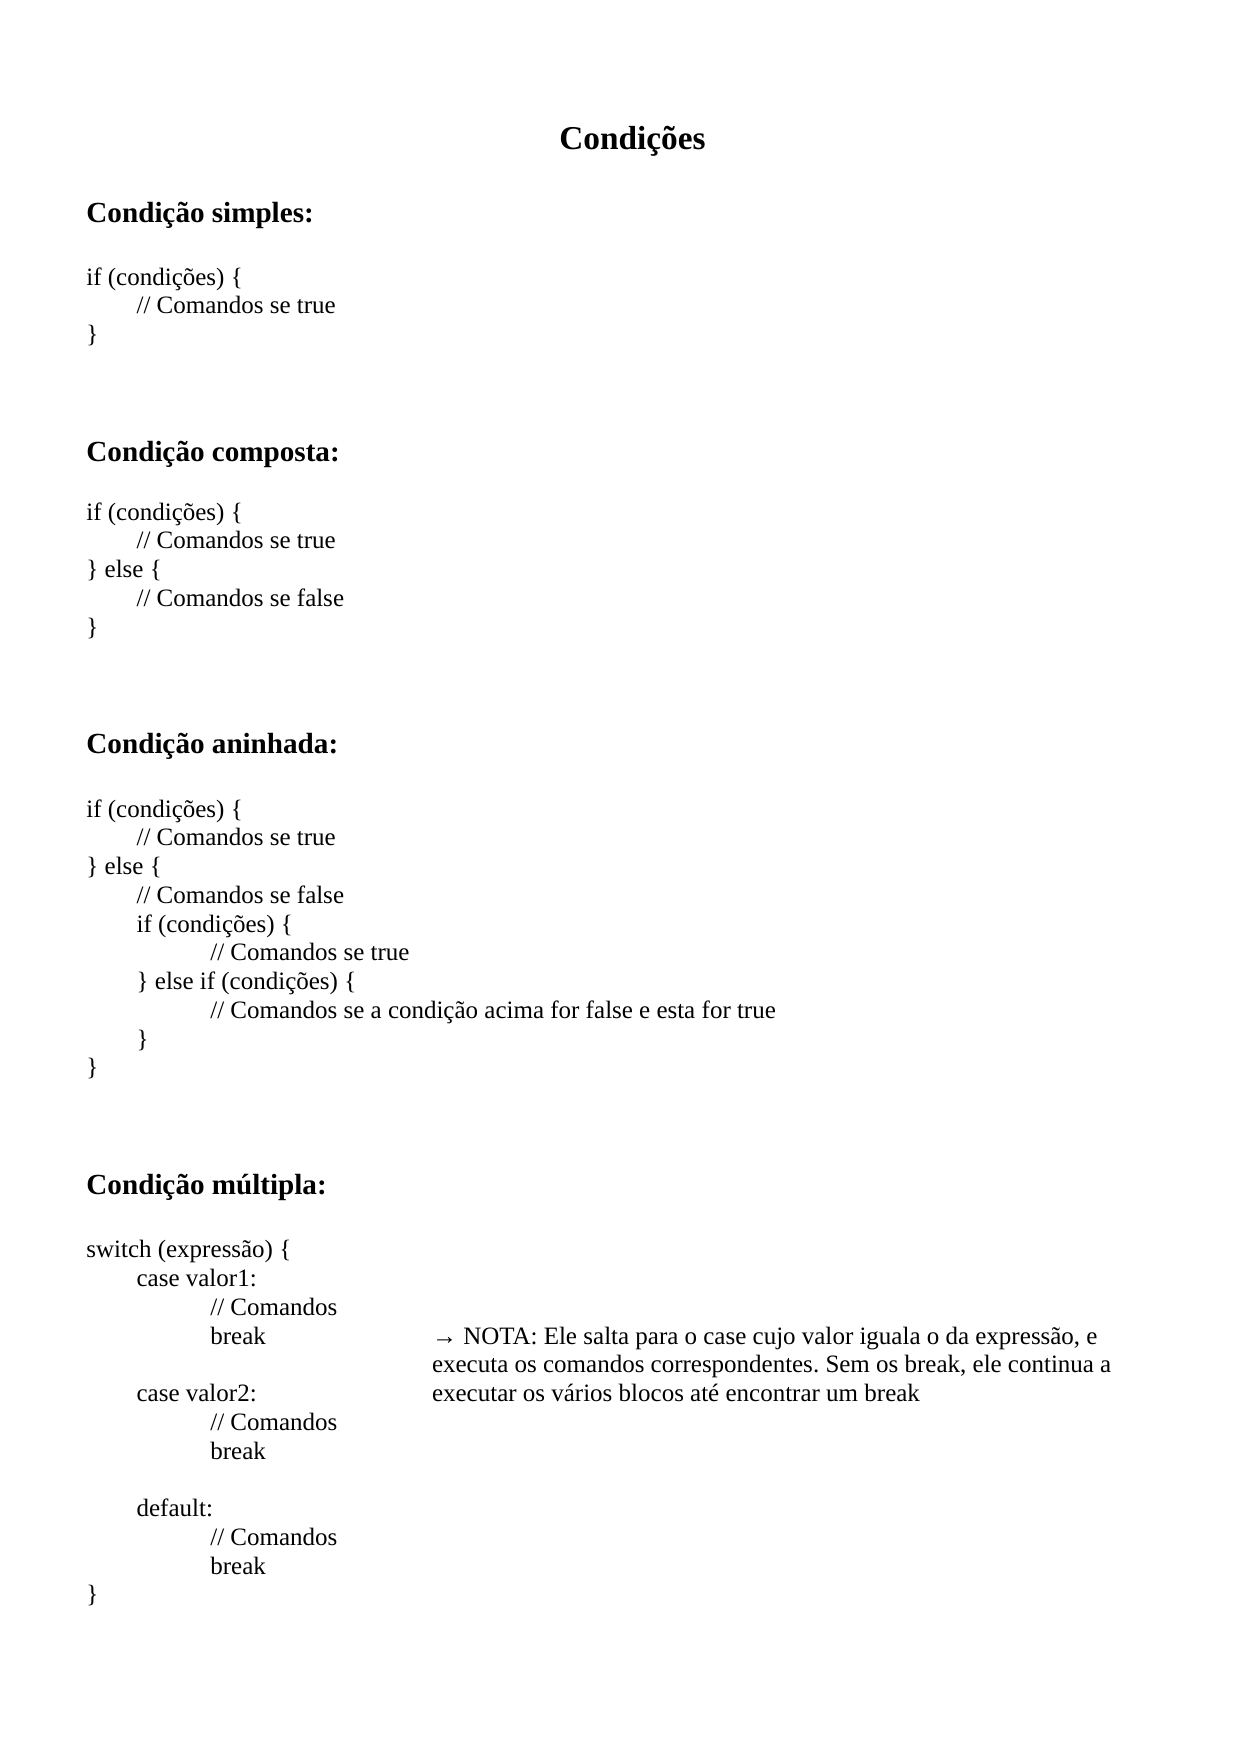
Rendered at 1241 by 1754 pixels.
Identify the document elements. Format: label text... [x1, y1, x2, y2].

text // Comandos se false [62, 880, 1178, 909]
text Condições [62, 118, 1178, 156]
text break [62, 1436, 1178, 1464]
text break [62, 1551, 1178, 1579]
text } [62, 319, 1178, 348]
text default: [62, 1493, 1178, 1522]
text switch (expressão) { [62, 1234, 1178, 1263]
text } [62, 612, 1178, 640]
text // Comandos [62, 1522, 1178, 1551]
text if (condições) { [62, 262, 1178, 291]
text // Comandos se false [62, 583, 1178, 612]
text // Comandos [62, 1407, 1178, 1436]
text Condição simples: [62, 195, 1178, 228]
text // Comandos se true [62, 525, 1178, 554]
text // Comandos se a condição acima for false e esta for true [62, 995, 1178, 1024]
text // Comandos se true [62, 291, 1178, 319]
text } else if (condições) { [62, 966, 1178, 995]
text case valor1: [62, 1263, 1178, 1292]
text } else { [62, 851, 1178, 880]
text } [62, 1024, 1178, 1052]
text if (condições) { [62, 497, 1178, 525]
text } else { [62, 554, 1178, 583]
text if (condições) { [62, 909, 1178, 937]
text } [62, 1579, 1178, 1608]
text // Comandos se true [62, 822, 1178, 851]
text Condição aninhada: [62, 727, 1178, 760]
text break → NOTA: Ele salta para o case cujo valor iguala o da expressão, e executa os comandos correspondentes. Sem os break, ele continua a case valor2: executar os vários blocos até encontrar um break [62, 1321, 1178, 1407]
text } [62, 1052, 1178, 1081]
text if (condições) { [62, 794, 1178, 822]
text Condição composta: [62, 434, 1178, 468]
text // Comandos se true [62, 937, 1178, 966]
text // Comandos [62, 1292, 1178, 1321]
text Condição múltipla: [62, 1167, 1178, 1201]
